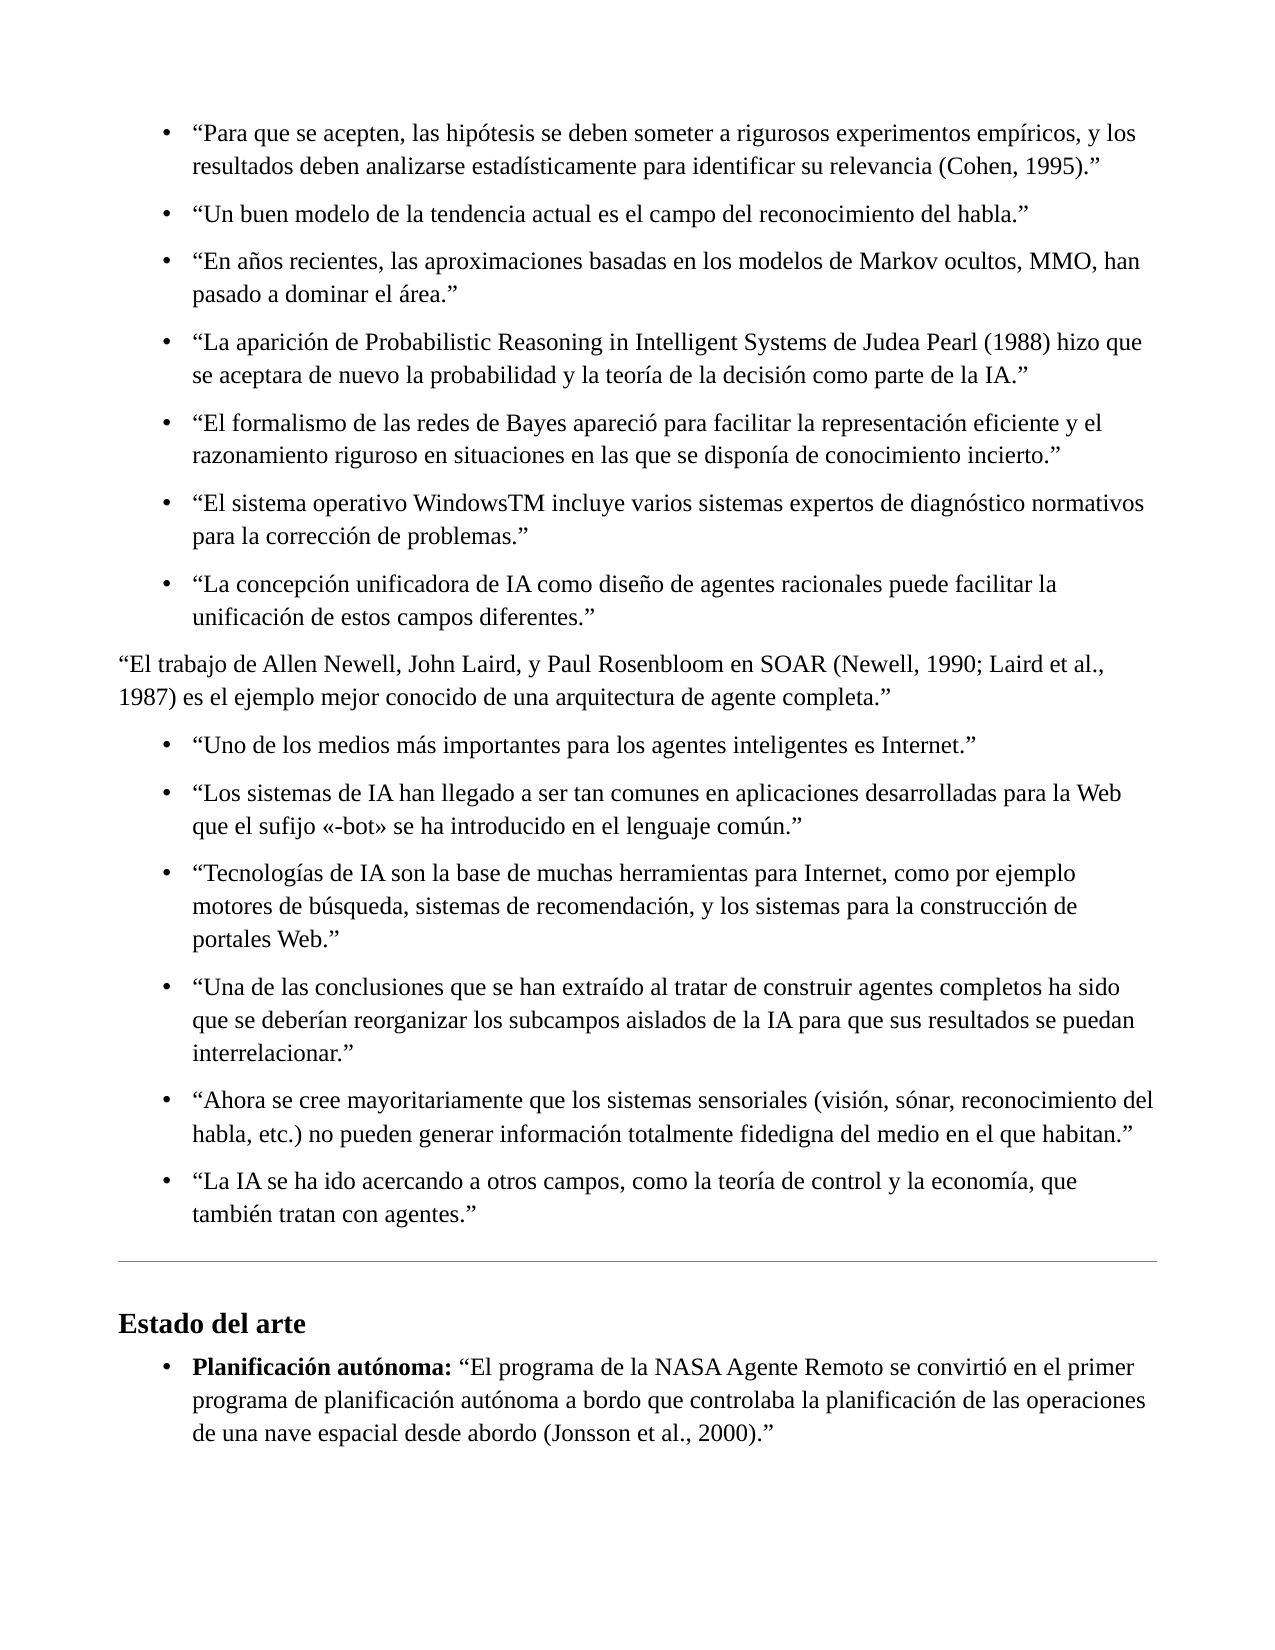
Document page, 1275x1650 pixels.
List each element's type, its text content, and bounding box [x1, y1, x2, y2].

list “Una de las conclusiones que se han extraído al tratar de construir agentes completos ha sido que se deberían reorganizar los subcampos aislados de la IA para que sus resultados se puedan interrelacionar.” [162, 972, 1157, 1067]
list “El sistema operativo WindowsTM incluye varios sistemas expertos de diagnóstico normativos para la corrección de problemas.” [162, 488, 1157, 550]
subtitle Estado del arte [118, 1306, 1157, 1339]
list “Para que se acepten, las hipótesis se deben someter a rigurosos experimentos empíricos, y los resultados deben analizarse estadísticamente para identificar su relevancia (Cohen, 1995).” [162, 118, 1157, 180]
list “Un buen modelo de la tendencia actual es el campo del reconocimiento del habla.” [162, 199, 1157, 227]
list “La aparición de Probabilistic Reasoning in Intelligent Systems de Judea Pearl (1988) hizo que se aceptara de nuevo la probabilidad y la teoría de la decisión como parte de la IA.” [162, 327, 1157, 389]
list “En años recientes, las aproximaciones basadas en los modelos de Markov ocultos, MMO, han pasado a dominar el área.” [162, 246, 1157, 308]
list “Uno de los medios más importantes para los agentes inteligentes es Internet.” [162, 730, 1157, 759]
list “El formalismo de las redes de Bayes apareció para facilitar la representación eficiente y el razonamiento riguroso en situaciones en las que se disponía de conocimiento incierto.” [162, 408, 1157, 469]
list “La IA se ha ido acercando a otros campos, como la teoría de control y la economía, que también tratan con agentes.” [162, 1166, 1157, 1228]
list “Los sistemas de IA han llegado a ser tan comunes en aplicaciones desarrolladas para la Web que el sufijo «-bot» se ha introducido en el lenguaje común.” [162, 778, 1157, 839]
list “Ahora se cree mayoritariamente que los sistemas sensoriales (visión, sónar, reconocimiento del habla, etc.) no pueden generar información totalmente fidedigna del medio en el que habitan.” [162, 1086, 1157, 1147]
list Planificación autónoma: “El programa de la NASA Agente Remoto se convirtió en el primer programa de planificación autónoma a bordo que controlaba la planificación de las operaciones de una nave espacial desde abordo (Jonsson et al., 2000).” [162, 1352, 1157, 1447]
list “La concepción unificadora de IA como diseño de agentes racionales puede facilitar la unificación de estos campos diferentes.” [162, 569, 1157, 631]
list “Tecnologías de IA son la base de muchas herramientas para Internet, como por ejemplo motores de búsqueda, sistemas de recomendación, y los sistemas para la construcción de portales Web.” [162, 858, 1157, 953]
text “El trabajo de Allen Newell, John Laird, y Paul Rosenbloom en SOAR (Newell, 1990; Laird et al., 1987) es el ejemplo mejor conocido de una arquitectura de agente completa.” [118, 649, 1157, 711]
